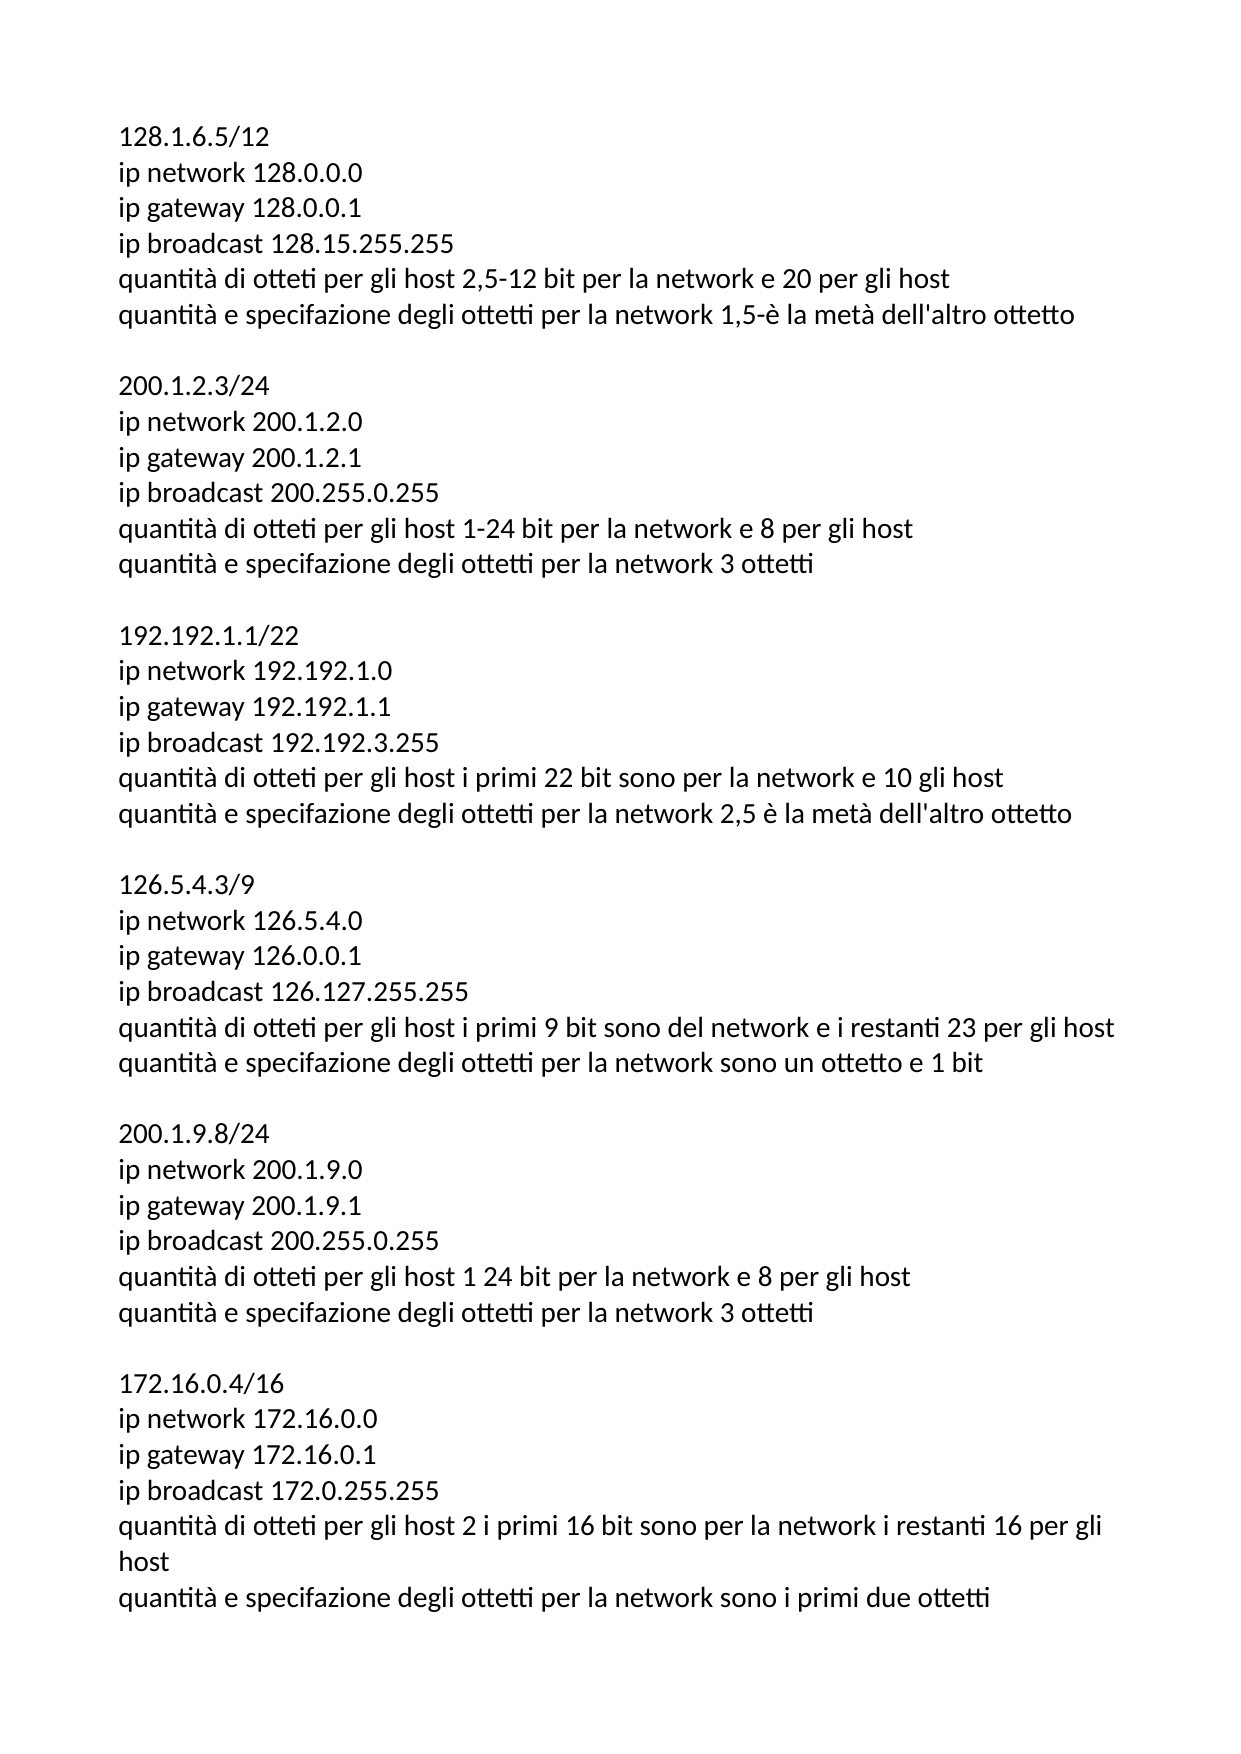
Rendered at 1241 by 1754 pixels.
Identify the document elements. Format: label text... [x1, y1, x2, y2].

text 128.1.6.5/12 [118, 118, 1122, 154]
text ip network 192.192.1.0 [118, 652, 1122, 688]
text ip gateway 172.16.0.1 [118, 1436, 1122, 1472]
text 200.1.9.8/24 [118, 1116, 1122, 1151]
text quantità e specifazione degli ottetti per la network 3 ottetti [118, 1294, 1122, 1329]
text quantità e specifazione degli ottetti per la network sono un ottetto e 1 bit [118, 1044, 1122, 1080]
text ip network 126.5.4.0 [118, 902, 1122, 937]
text ip network 172.16.0.0 [118, 1401, 1122, 1436]
text quantità e specifazione degli ottetti per la network 1,5-è la metà dell'altro ottetto [118, 296, 1122, 332]
text ip broadcast 200.255.0.255 [118, 474, 1122, 510]
text quantità e specifazione degli ottetti per la network 2,5 è la metà dell'altro ottetto [118, 795, 1122, 831]
text ip broadcast 128.15.255.255 [118, 225, 1122, 261]
text quantità e specifazione degli ottetti per la network 3 ottetti [118, 546, 1122, 581]
text ip gateway 200.1.2.1 [118, 439, 1122, 474]
text quantità di otteti per gli host i primi 9 bit sono del network e i restanti 23 per gli host [118, 1009, 1122, 1044]
text ip broadcast 192.192.3.255 [118, 724, 1122, 759]
text ip network 200.1.9.0 [118, 1151, 1122, 1187]
text ip gateway 128.0.0.1 [118, 189, 1122, 225]
text ip network 128.0.0.0 [118, 154, 1122, 189]
text quantità di otteti per gli host 2 i primi 16 bit sono per la network i restanti 16 per gli host [118, 1507, 1122, 1579]
text 200.1.2.3/24 [118, 367, 1122, 403]
text ip network 200.1.2.0 [118, 403, 1122, 439]
text ip broadcast 126.127.255.255 [118, 973, 1122, 1009]
text ip gateway 200.1.9.1 [118, 1187, 1122, 1222]
text ip gateway 192.192.1.1 [118, 688, 1122, 724]
text ip broadcast 172.0.255.255 [118, 1472, 1122, 1507]
text quantità di otteti per gli host 2,5-12 bit per la network e 20 per gli host [118, 261, 1122, 296]
text quantità di otteti per gli host 1 24 bit per la network e 8 per gli host [118, 1258, 1122, 1294]
text 192.192.1.1/22 [118, 617, 1122, 652]
text quantità di otteti per gli host i primi 22 bit sono per la network e 10 gli host [118, 759, 1122, 795]
text 172.16.0.4/16 [118, 1365, 1122, 1401]
text ip broadcast 200.255.0.255 [118, 1222, 1122, 1258]
text 126.5.4.3/9 [118, 866, 1122, 902]
text ip gateway 126.0.0.1 [118, 937, 1122, 973]
text quantità di otteti per gli host 1-24 bit per la network e 8 per gli host [118, 510, 1122, 546]
text quantità e specifazione degli ottetti per la network sono i primi due ottetti [118, 1579, 1122, 1614]
